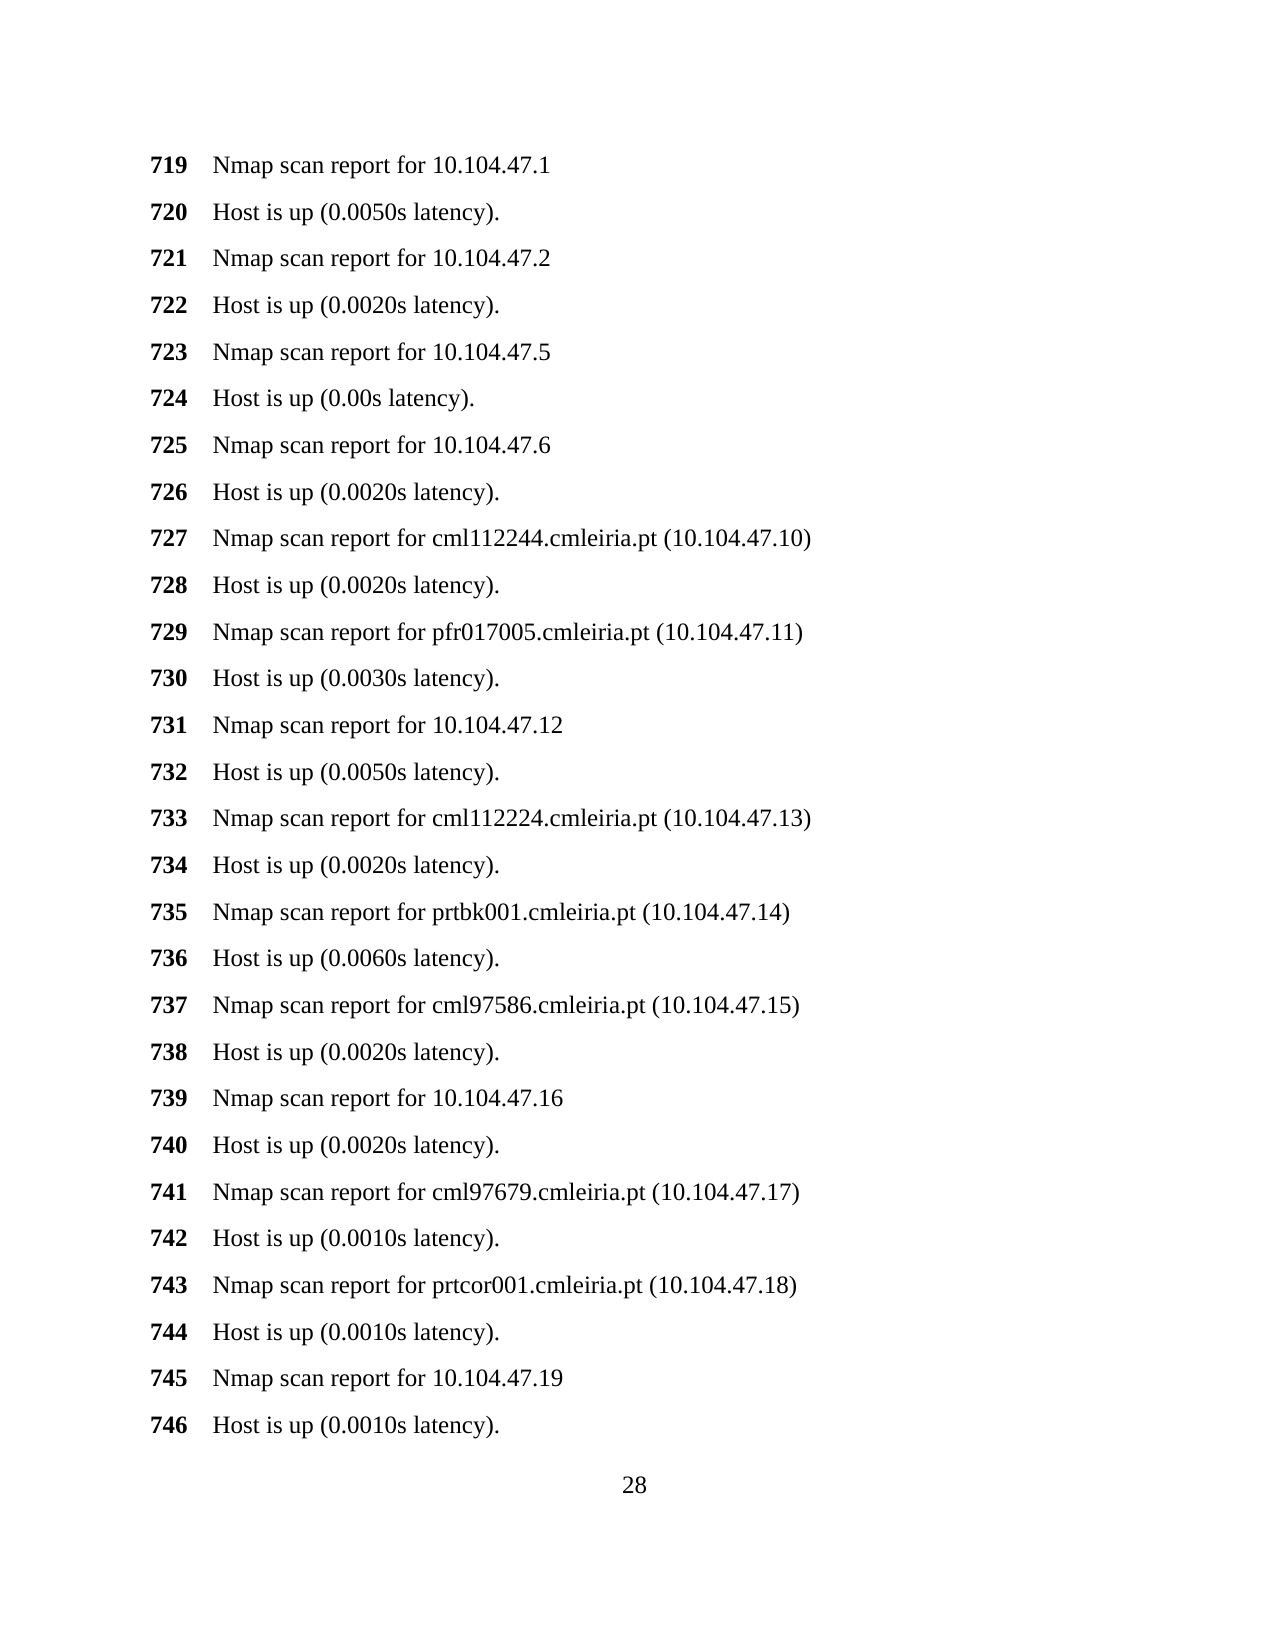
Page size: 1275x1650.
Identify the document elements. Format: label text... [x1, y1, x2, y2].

text 720 Host is up (0.0050s latency). [150, 197, 1125, 225]
text 722 Host is up (0.0020s latency). [150, 290, 1125, 319]
text 725 Nmap scan report for 10.104.47.6 [150, 430, 1125, 459]
text 739 Nmap scan report for 10.104.47.16 [150, 1083, 1125, 1112]
text 730 Host is up (0.0030s latency). [150, 663, 1125, 692]
text 733 Nmap scan report for cml112224.cmleiria.pt (10.104.47.13) [150, 803, 1125, 832]
text 743 Nmap scan report for prtcor001.cmleiria.pt (10.104.47.18) [150, 1270, 1125, 1299]
text 731 Nmap scan report for 10.104.47.12 [150, 710, 1125, 739]
text 723 Nmap scan report for 10.104.47.5 [150, 337, 1125, 365]
text 746 Host is up (0.0010s latency). [150, 1410, 1125, 1439]
text 740 Host is up (0.0020s latency). [150, 1130, 1125, 1159]
text 734 Host is up (0.0020s latency). [150, 850, 1125, 879]
text 735 Nmap scan report for prtbk001.cmleiria.pt (10.104.47.14) [150, 897, 1125, 925]
text 742 Host is up (0.0010s latency). [150, 1223, 1125, 1252]
text 719 Nmap scan report for 10.104.47.1 [150, 150, 1125, 179]
text 724 Host is up (0.00s latency). [150, 383, 1125, 412]
text 729 Nmap scan report for pfr017005.cmleiria.pt (10.104.47.11) [150, 617, 1125, 645]
text 745 Nmap scan report for 10.104.47.19 [150, 1363, 1125, 1392]
text 727 Nmap scan report for cml112244.cmleiria.pt (10.104.47.10) [150, 523, 1125, 552]
text 744 Host is up (0.0010s latency). [150, 1317, 1125, 1345]
text 738 Host is up (0.0020s latency). [150, 1037, 1125, 1065]
text 732 Host is up (0.0050s latency). [150, 757, 1125, 785]
text 737 Nmap scan report for cml97586.cmleiria.pt (10.104.47.15) [150, 990, 1125, 1019]
text 736 Host is up (0.0060s latency). [150, 943, 1125, 972]
text 728 Host is up (0.0020s latency). [150, 570, 1125, 599]
text 726 Host is up (0.0020s latency). [150, 477, 1125, 505]
text 741 Nmap scan report for cml97679.cmleiria.pt (10.104.47.17) [150, 1177, 1125, 1205]
text 721 Nmap scan report for 10.104.47.2 [150, 243, 1125, 272]
